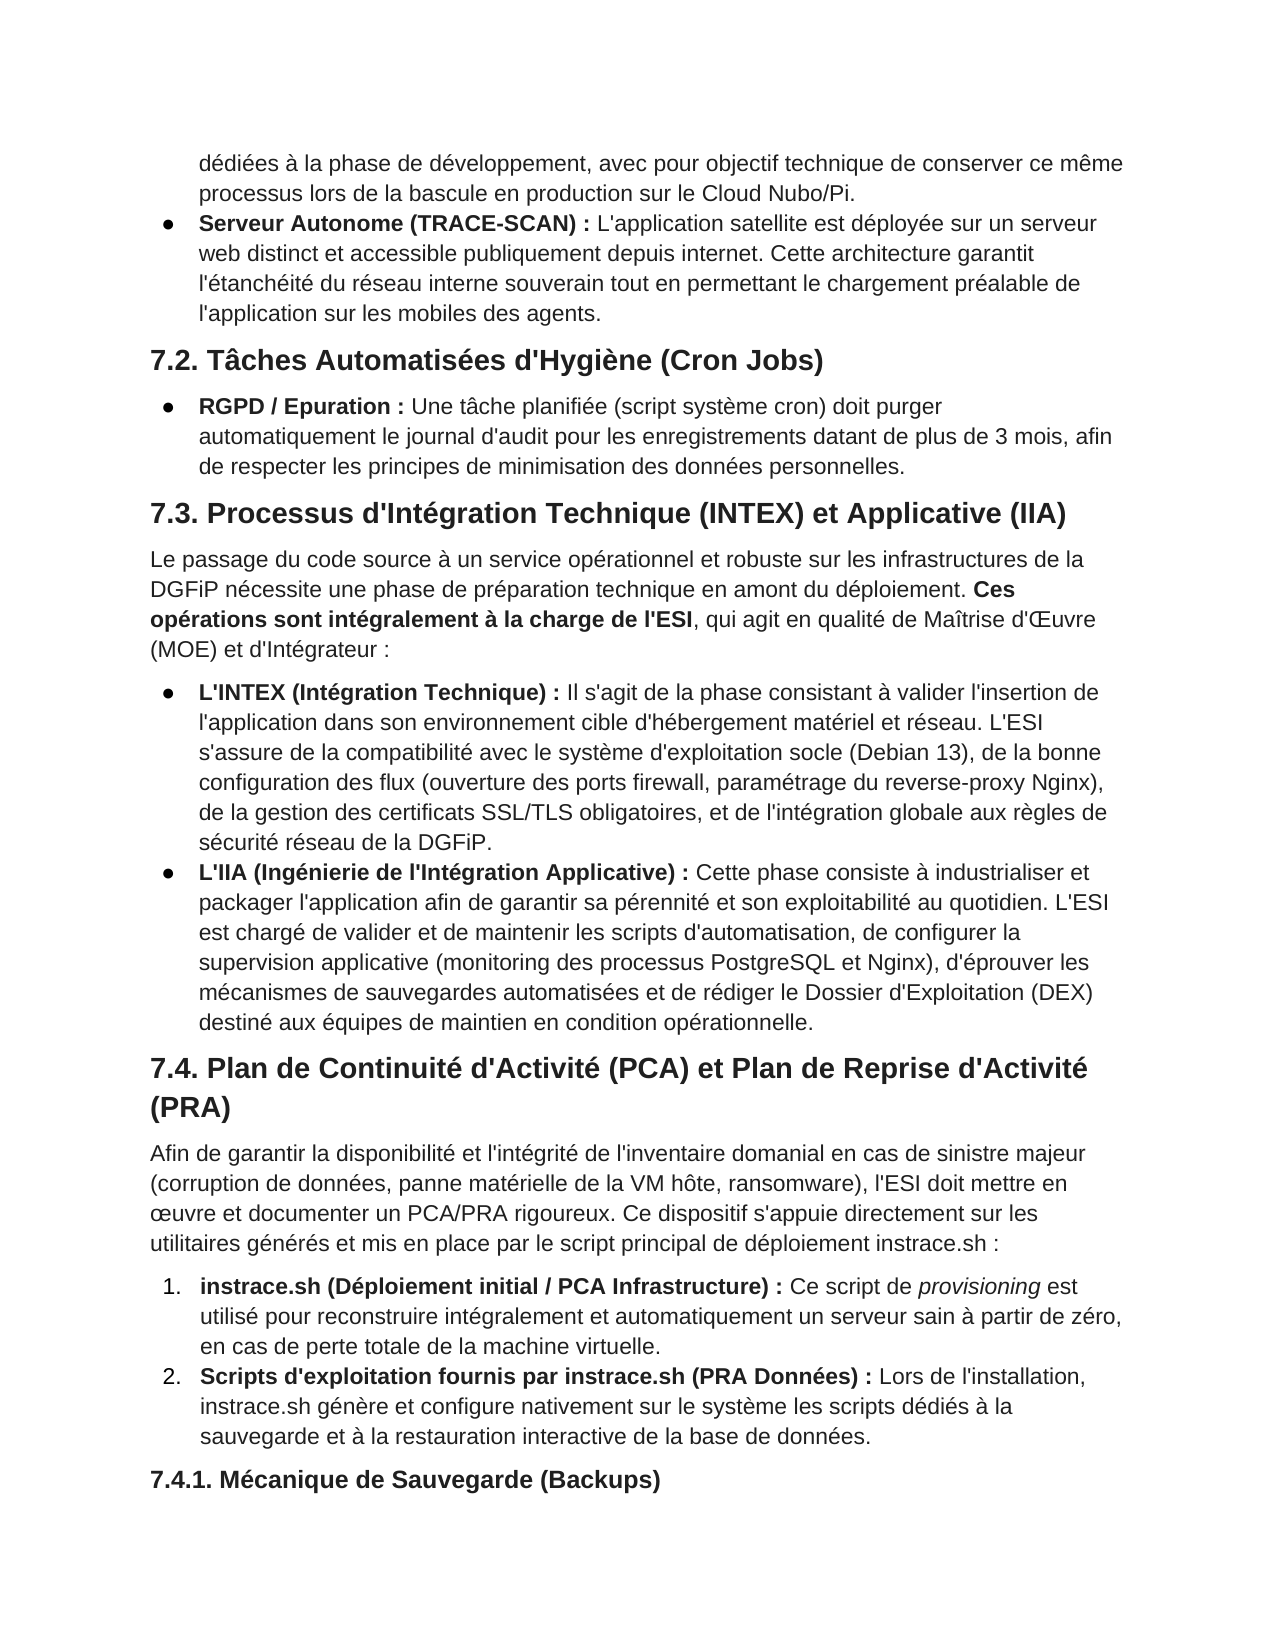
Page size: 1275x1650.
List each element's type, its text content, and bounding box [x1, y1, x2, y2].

text Le passage du code source à un service opérationnel et robuste sur les infrastructures de la DGFiP nécessite une phase de préparation technique en amont du déploiement. Ces opérations sont intégralement à la charge de l'ESI, qui agit en qualité de Maîtrise d'Œuvre (MOE) et d'Intégrateur : [150, 546, 1125, 663]
text Afin de garantir la disponibilité et l'intégrité de l'inventaire domanial en cas de sinistre majeur (corruption de données, panne matérielle de la VM hôte, ransomware), l'ESI doit mettre en œuvre et documenter un PCA/PRA rigoureux. Ce dispositif s'appuie directement sur les utilitaires générés et mis en place par le script principal de déploiement instrace.sh : [150, 1140, 1125, 1257]
list L'INTEX (Intégration Technique) : Il s'agit de la phase consistant à valider l'insertion de l'application dans son environnement cible d'hébergement matériel et réseau. L'ESI s'assure de la compatibilité avec le système d'exploitation socle (Debian 13), de la bonne configuration des flux (ouverture des ports firewall, paramétrage du reverse-proxy Nginx), de la gestion des certificats SSL/TLS obligatoires, et de l'intégration globale aux règles de sécurité réseau de la DGFiP. [161, 679, 1125, 855]
list Serveur Autonome (TRACE-SCAN) : L'application satellite est déployée sur un serveur web distinct et accessible publiquement depuis internet. Cette architecture garantit l'étanchéité du réseau interne souverain tout en permettant le chargement préalable de l'application sur les mobiles des agents. [161, 210, 1125, 326]
subtitle 7.2. Tâches Automatisées d'Hygiène (Cron Jobs) [150, 342, 1125, 376]
list L'IIA (Ingénierie de l'Intégration Applicative) : Cette phase consiste à industrialiser et packager l'application afin de garantir sa pérennité et son exploitabilité au quotidien. L'ESI est chargé de valider et de maintenir les scripts d'automatisation, de configurer la supervision applicative (monitoring des processus PostgreSQL et Nginx), d'éprouver les mécanismes de sauvegardes automatisées et de rédiger le Dossier d'Exploitation (DEX) destiné aux équipes de maintien en condition opérationnelle. [161, 859, 1125, 1035]
subtitle 7.4. Plan de Continuité d'Activité (PCA) et Plan de Reprise d'Activité (PRA) [150, 1051, 1125, 1123]
list instrace.sh (Déploiement initial / PCA Infrastructure) : Ce script de provisioning est utilisé pour reconstruire intégralement et automatiquement un serveur sain à partir de zéro, en cas de perte totale de la machine virtuelle. [162, 1273, 1125, 1359]
list Scripts d'exploitation fournis par instrace.sh (PRA Données) : Lors de l'installation, instrace.sh génère et configure nativement sur le système les scripts dédiés à la sauvegarde et à la restauration interactive de la base de données. [162, 1363, 1125, 1449]
subtitle 7.3. Processus d'Intégration Technique (INTEX) et Applicative (IIA) [150, 496, 1125, 529]
list dédiées à la phase de développement, avec pour objectif technique de conserver ce même processus lors de la bascule en production sur le Cloud Nubo/Pi. [161, 150, 1125, 206]
subtitle 7.4.1. Mécanique de Sauvegarde (Backups) [150, 1465, 1125, 1494]
list RGPD / Epuration : Une tâche planifiée (script système cron) doit purger automatiquement le journal d'audit pour les enregistrements datant de plus de 3 mois, afin de respecter les principes de minimisation des données personnelles. [161, 393, 1125, 479]
